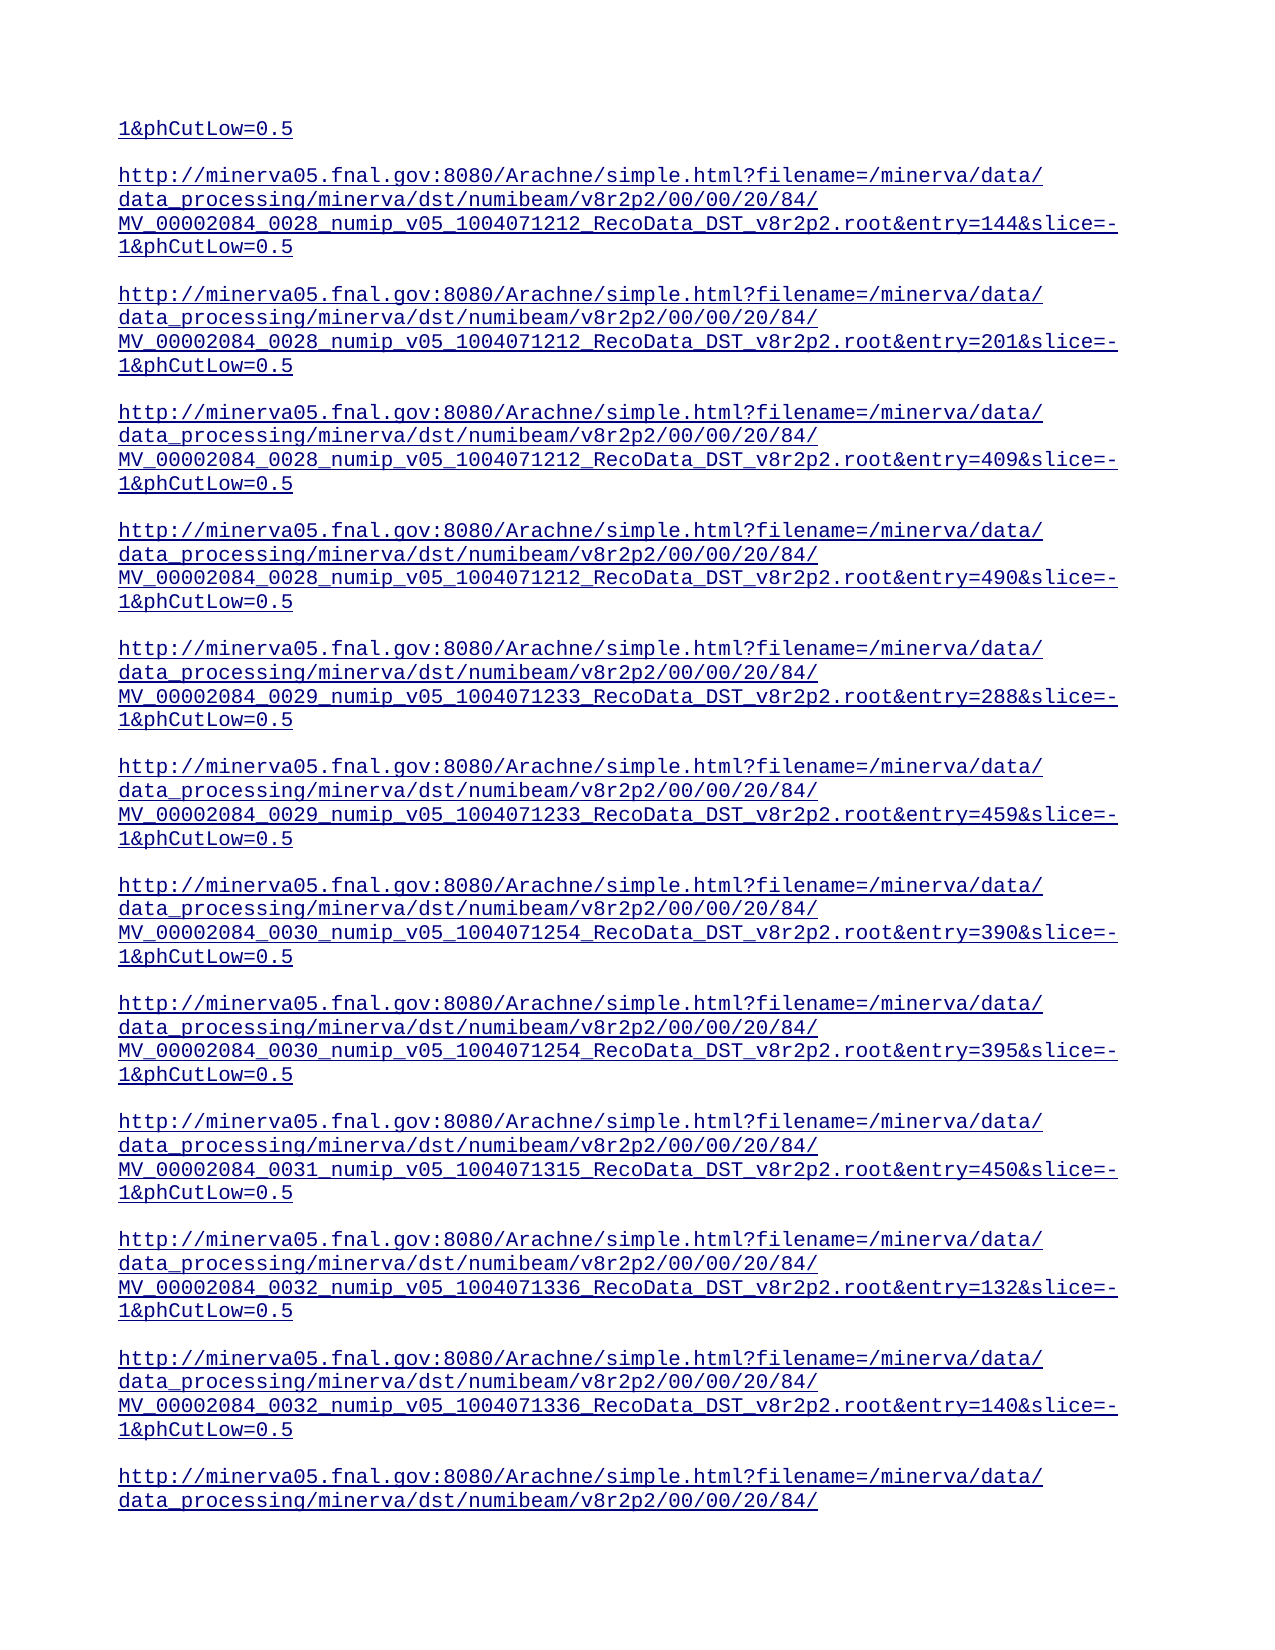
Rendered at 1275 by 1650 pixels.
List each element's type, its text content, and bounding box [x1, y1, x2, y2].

text http://minerva05.fnal.gov:8080/Arachne/simple.html?filename=/minerva/data/data_processing/minerva/dst/numibeam/v8r2p2/00/00/20/84/MV_00002084_0028_numip_v05_1004071212_RecoData_DST_v8r2p2.root&entry=201&slice=-1&phCutLow=0.5 [118, 284, 1157, 378]
text http://minerva05.fnal.gov:8080/Arachne/simple.html?filename=/minerva/data/data_processing/minerva/dst/numibeam/v8r2p2/00/00/20/84/MV_00002084_0032_numip_v05_1004071336_RecoData_DST_v8r2p2.root&entry=140&slice=-1&phCutLow=0.5 [118, 1348, 1157, 1442]
text http://minerva05.fnal.gov:8080/Arachne/simple.html?filename=/minerva/data/data_processing/minerva/dst/numibeam/v8r2p2/00/00/20/84/MV_00002084_0032_numip_v05_1004071336_RecoData_DST_v8r2p2.root&entry=132&slice=-1&phCutLow=0.5 [118, 1229, 1157, 1324]
text http://minerva05.fnal.gov:8080/Arachne/simple.html?filename=/minerva/data/data_processing/minerva/dst/numibeam/v8r2p2/00/00/20/84/MV_00002084_0030_numip_v05_1004071254_RecoData_DST_v8r2p2.root&entry=390&slice=-1&phCutLow=0.5 [118, 875, 1157, 969]
text http://minerva05.fnal.gov:8080/Arachne/simple.html?filename=/minerva/data/data_processing/minerva/dst/numibeam/v8r2p2/00/00/20/84/MV_00002084_0031_numip_v05_1004071315_RecoData_DST_v8r2p2.root&entry=450&slice=-1&phCutLow=0.5 [118, 1111, 1157, 1206]
text http://minerva05.fnal.gov:8080/Arachne/simple.html?filename=/minerva/data/data_processing/minerva/dst/numibeam/v8r2p2/00/00/20/84/MV_00002084_0028_numip_v05_1004071212_RecoData_DST_v8r2p2.root&entry=144&slice=-1&phCutLow=0.5 [118, 165, 1157, 260]
text http://minerva05.fnal.gov:8080/Arachne/simple.html?filename=/minerva/data/data_processing/minerva/dst/numibeam/v8r2p2/00/00/20/84/MV_00002084_0028_numip_v05_1004071212_RecoData_DST_v8r2p2.root&entry=409&slice=-1&phCutLow=0.5 [118, 402, 1157, 496]
text http://minerva05.fnal.gov:8080/Arachne/simple.html?filename=/minerva/data/data_processing/minerva/dst/numibeam/v8r2p2/00/00/20/84/ [118, 1466, 1157, 1513]
text 1&phCutLow=0.5 [118, 118, 1157, 165]
text http://minerva05.fnal.gov:8080/Arachne/simple.html?filename=/minerva/data/data_processing/minerva/dst/numibeam/v8r2p2/00/00/20/84/MV_00002084_0028_numip_v05_1004071212_RecoData_DST_v8r2p2.root&entry=490&slice=-1&phCutLow=0.5 [118, 520, 1157, 615]
text http://minerva05.fnal.gov:8080/Arachne/simple.html?filename=/minerva/data/data_processing/minerva/dst/numibeam/v8r2p2/00/00/20/84/MV_00002084_0029_numip_v05_1004071233_RecoData_DST_v8r2p2.root&entry=288&slice=-1&phCutLow=0.5 [118, 638, 1157, 733]
text http://minerva05.fnal.gov:8080/Arachne/simple.html?filename=/minerva/data/data_processing/minerva/dst/numibeam/v8r2p2/00/00/20/84/MV_00002084_0030_numip_v05_1004071254_RecoData_DST_v8r2p2.root&entry=395&slice=-1&phCutLow=0.5 [118, 993, 1157, 1088]
text http://minerva05.fnal.gov:8080/Arachne/simple.html?filename=/minerva/data/data_processing/minerva/dst/numibeam/v8r2p2/00/00/20/84/MV_00002084_0029_numip_v05_1004071233_RecoData_DST_v8r2p2.root&entry=459&slice=-1&phCutLow=0.5 [118, 757, 1157, 851]
